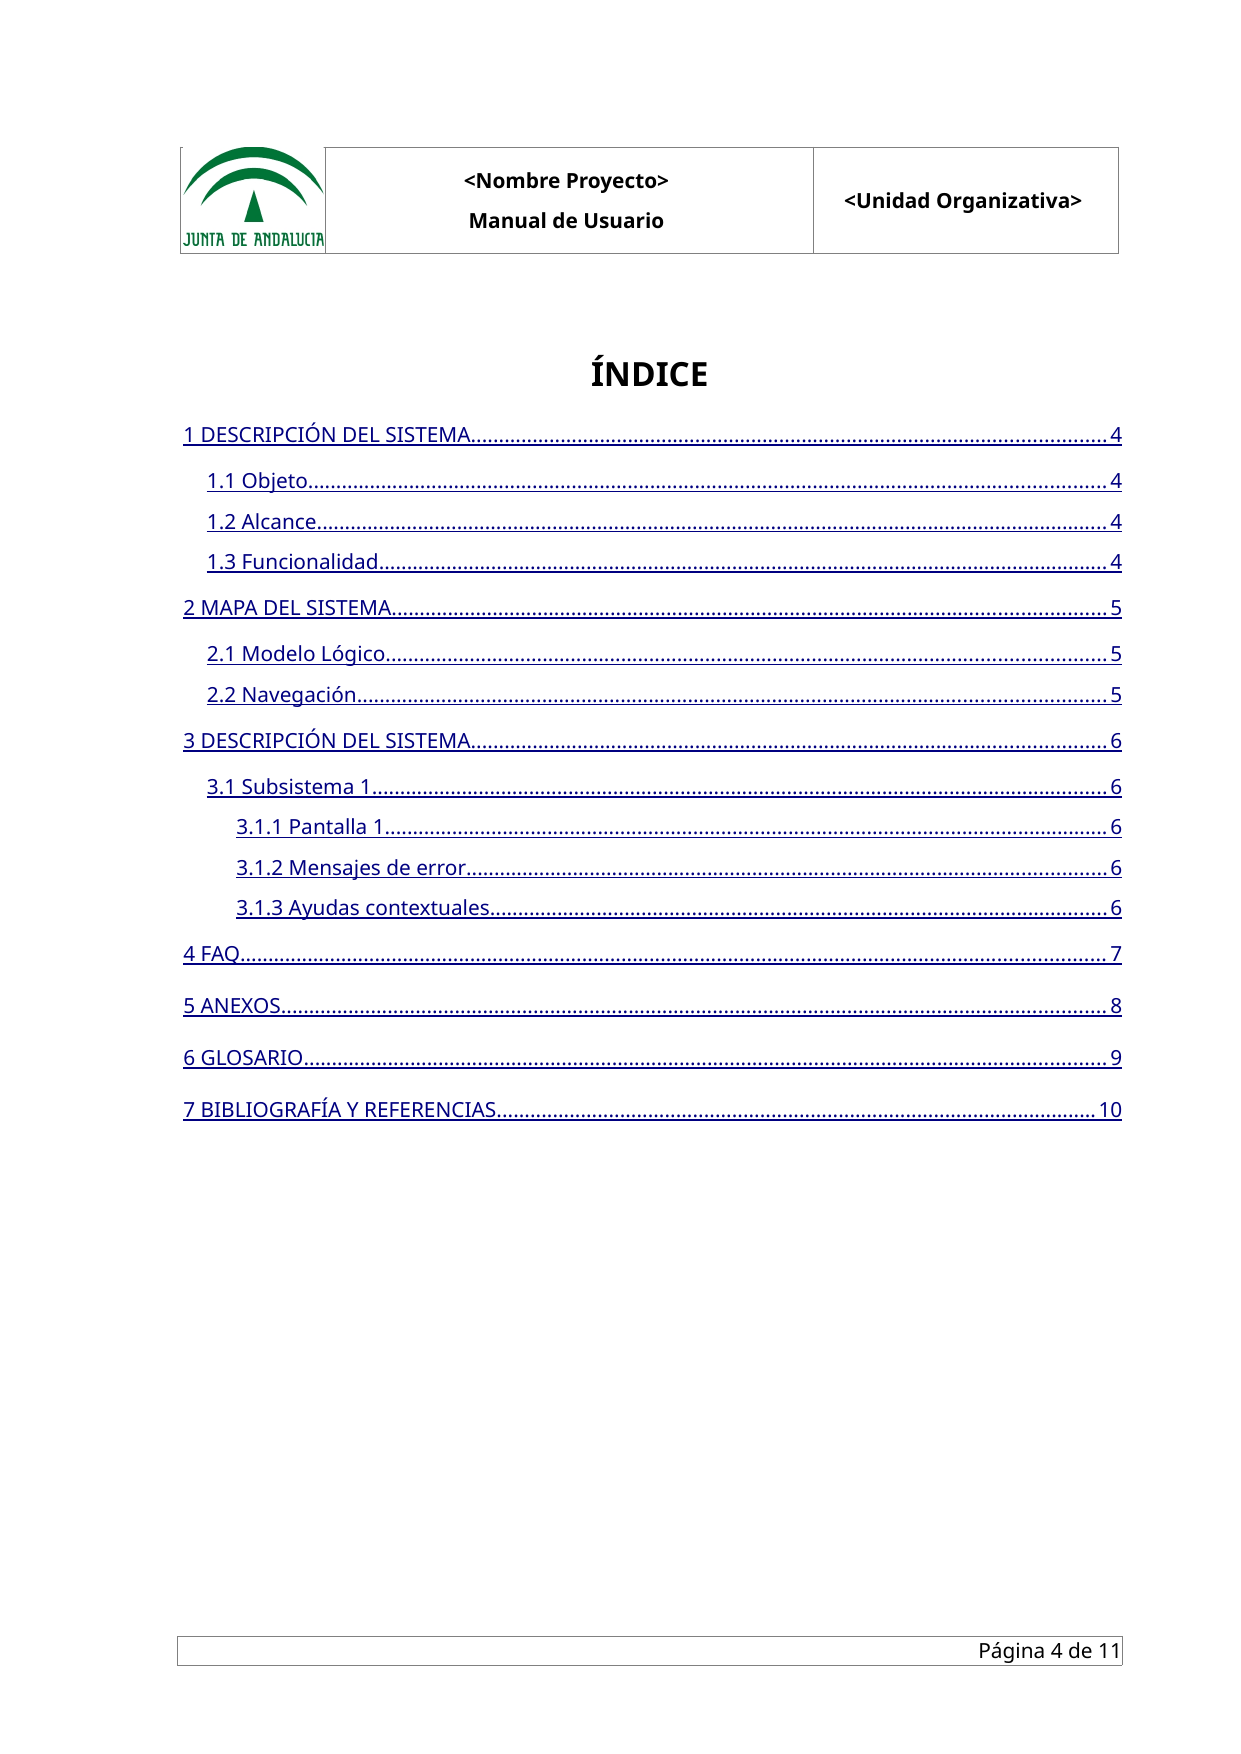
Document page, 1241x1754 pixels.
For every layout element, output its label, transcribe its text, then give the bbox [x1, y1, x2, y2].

text 3 DESCRIPCIÓN DEL SISTEMA 6 [183, 726, 1122, 750]
text 3.1.1 Pantalla 1 6 [236, 812, 1122, 837]
text 1 DESCRIPCIÓN DEL SISTEMA 4 [183, 420, 1122, 444]
subtitle ÍNDICE [177, 351, 1122, 396]
text 2.2 Navegación 5 [207, 680, 1122, 704]
text 3.1.3 Ayudas contextuales 6 [236, 893, 1122, 917]
text 1.1 Objeto 4 [207, 467, 1122, 491]
text 5 ANEXOS 8 [183, 991, 1122, 1015]
text 4 FAQ 7 [183, 939, 1122, 963]
text 3.1.2 Mensajes de error 6 [236, 853, 1122, 877]
text 3.1 Subsistema 1 6 [207, 772, 1122, 796]
text 1.3 Funcionalidad 4 [207, 547, 1122, 571]
text 2 MAPA DEL SISTEMA 5 [183, 593, 1122, 617]
text 7 BIBLIOGRAFÍA Y REFERENCIAS 10 [183, 1095, 1122, 1119]
text 1.2 Alcance 4 [207, 507, 1122, 531]
text 6 GLOSARIO 9 [183, 1043, 1122, 1067]
text 2.1 Modelo Lógico 5 [207, 639, 1122, 664]
